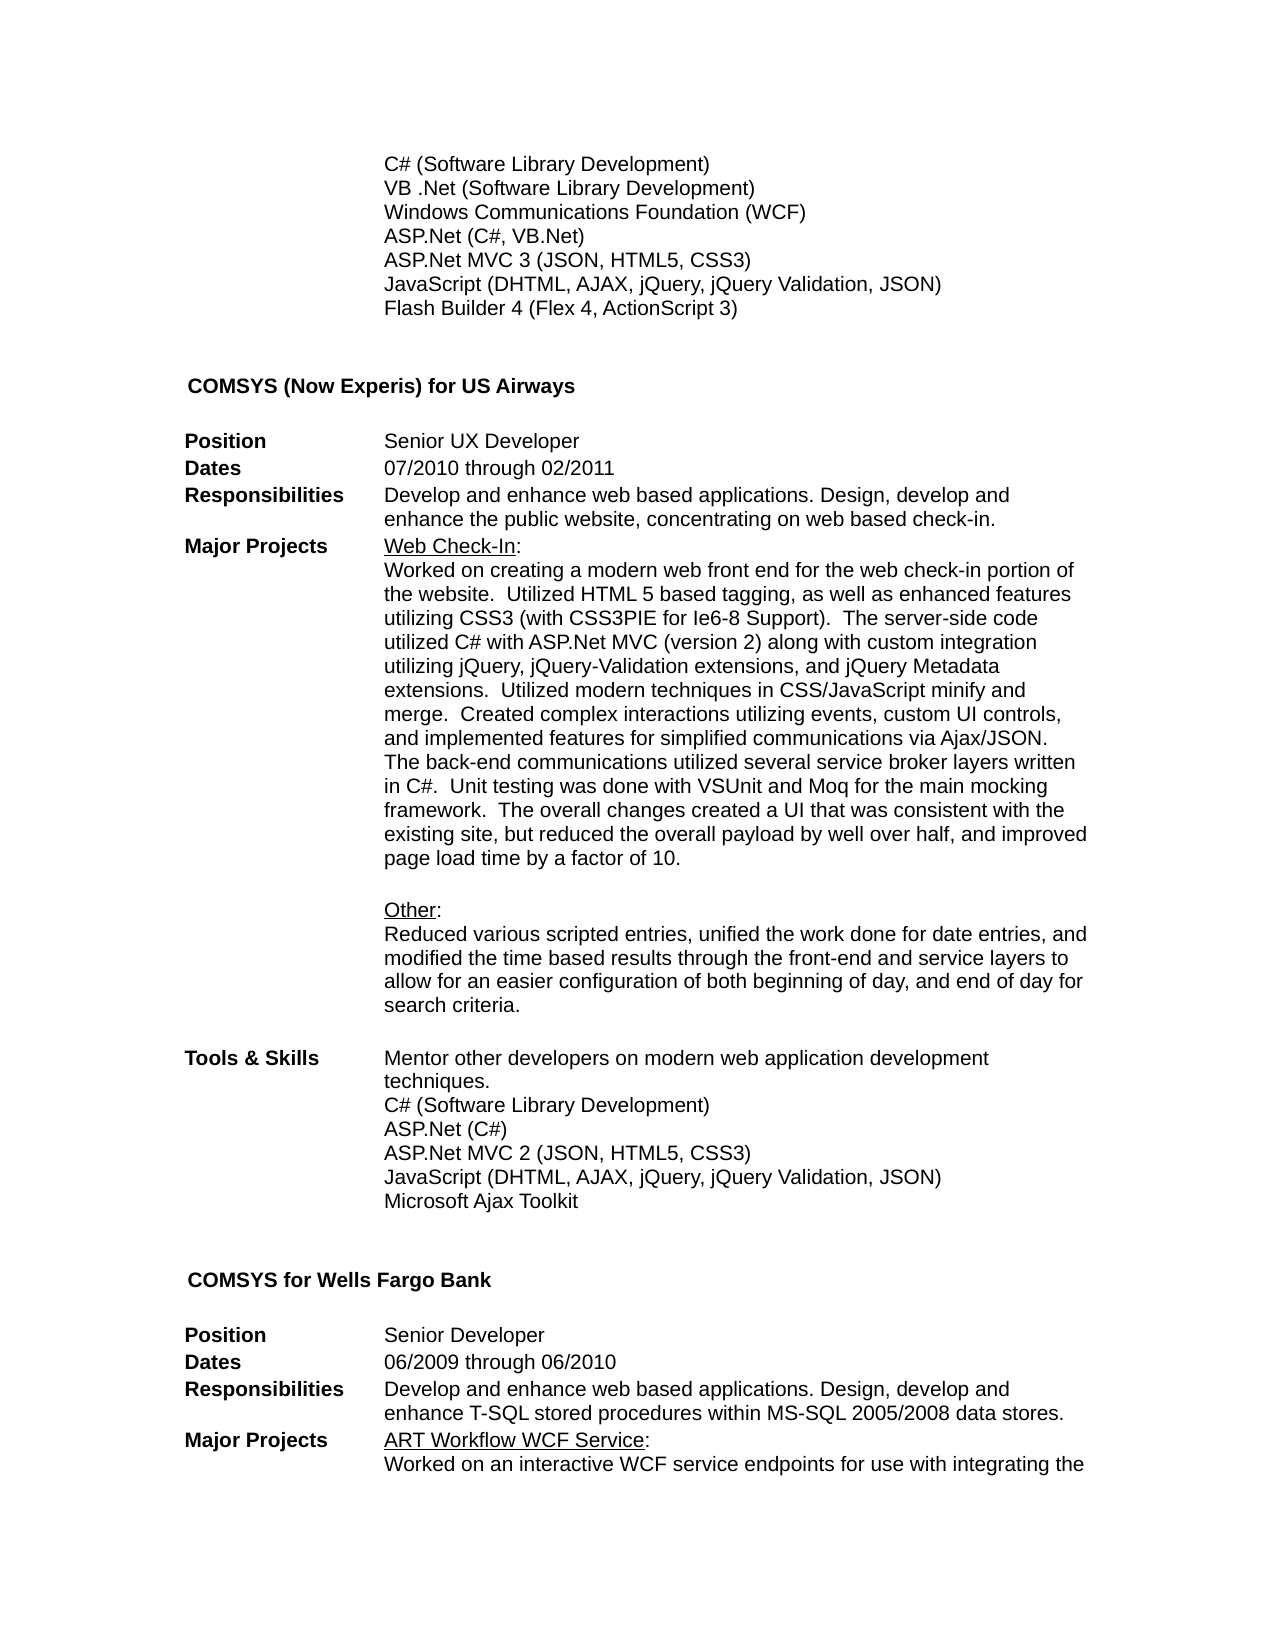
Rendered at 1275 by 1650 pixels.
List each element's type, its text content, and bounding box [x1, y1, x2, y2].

table_cell [183, 150, 382, 321]
table_cell Major Projects [183, 532, 382, 1044]
table_cell 06/2009 through 06/2010 [383, 1348, 1092, 1375]
table_header Senior Developer [383, 1321, 1092, 1348]
table_cell Mentor other developers on modern web application development techniques. C# (Software Library Development) ASP.Net (C#) ASP.Net MVC 2 (JSON, HTML5, CSS3) JavaScript (DHTML, AJAX, jQuery, jQuery Validation, JSON) Microsoft Ajax Toolkit [383, 1044, 1092, 1214]
table_header Position [183, 427, 382, 454]
table_header Position [183, 1321, 382, 1348]
table_cell Other: Reduced various scripted entries, unified the work done for date entries, and modified the time based results through the front-end and service layers to allow for an easier configuration of both beginning of day, and end of day for search criteria. [383, 896, 1092, 1044]
table_cell C# (Software Library Development) VB .Net (Software Library Development) Windows Communications Foundation (WCF) ASP.Net (C#, VB.Net) ASP.Net MVC 3 (JSON, HTML5, CSS3) JavaScript (DHTML, AJAX, jQuery, jQuery Validation, JSON) Flash Builder 4 (Flex 4, ActionScript 3) [383, 150, 1092, 321]
table_header Senior UX Developer [383, 427, 1092, 454]
table_cell Dates [183, 454, 382, 481]
text COMSYS for Wells Fargo Bank [187, 1244, 1087, 1292]
table_cell Tools & Skills [183, 1044, 382, 1214]
table_cell Major Projects [183, 1426, 382, 1477]
table_cell Dates [183, 1348, 382, 1375]
table_cell ART Workflow WCF Service: Worked on an interactive WCF service endpoints for use with integrating the [383, 1426, 1092, 1477]
table_cell Develop and enhance web based applications. Design, develop and enhance T-SQL stored procedures within MS-SQL 2005/2008 data stores. [383, 1375, 1092, 1426]
table_cell Web Check-In: Worked on creating a modern web front end for the web check-in portion of the website. Utilized HTML 5 based tagging, as well as enhanced features utilizing CSS3 (with CSS3PIE for Ie6-8 Support). The server-side code utilized C# with ASP.Net MVC (version 2) along with custom integration utilizing jQuery, jQuery-Validation extensions, and jQuery Metadata extensions. Utilized modern techniques in CSS/JavaScript minify and merge. Created complex interactions utilizing events, custom UI controls, and implemented features for simplified communications via Ajax/JSON. The back-end communications utilized several service broker layers written in C#. Unit testing was done with VSUnit and Moq for the main mocking framework. The overall changes created a UI that was consistent with the existing site, but reduced the overall payload by well over half, and improved page load time by a factor of 10. [383, 532, 1092, 896]
table_cell Responsibilities [183, 1375, 382, 1426]
table_cell 07/2010 through 02/2011 [383, 454, 1092, 481]
text COMSYS (Now Experis) for US Airways [187, 350, 1087, 398]
table_cell Responsibilities [183, 481, 382, 532]
table_cell Develop and enhance web based applications. Design, develop and enhance the public website, concentrating on web based check-in. [383, 481, 1092, 532]
